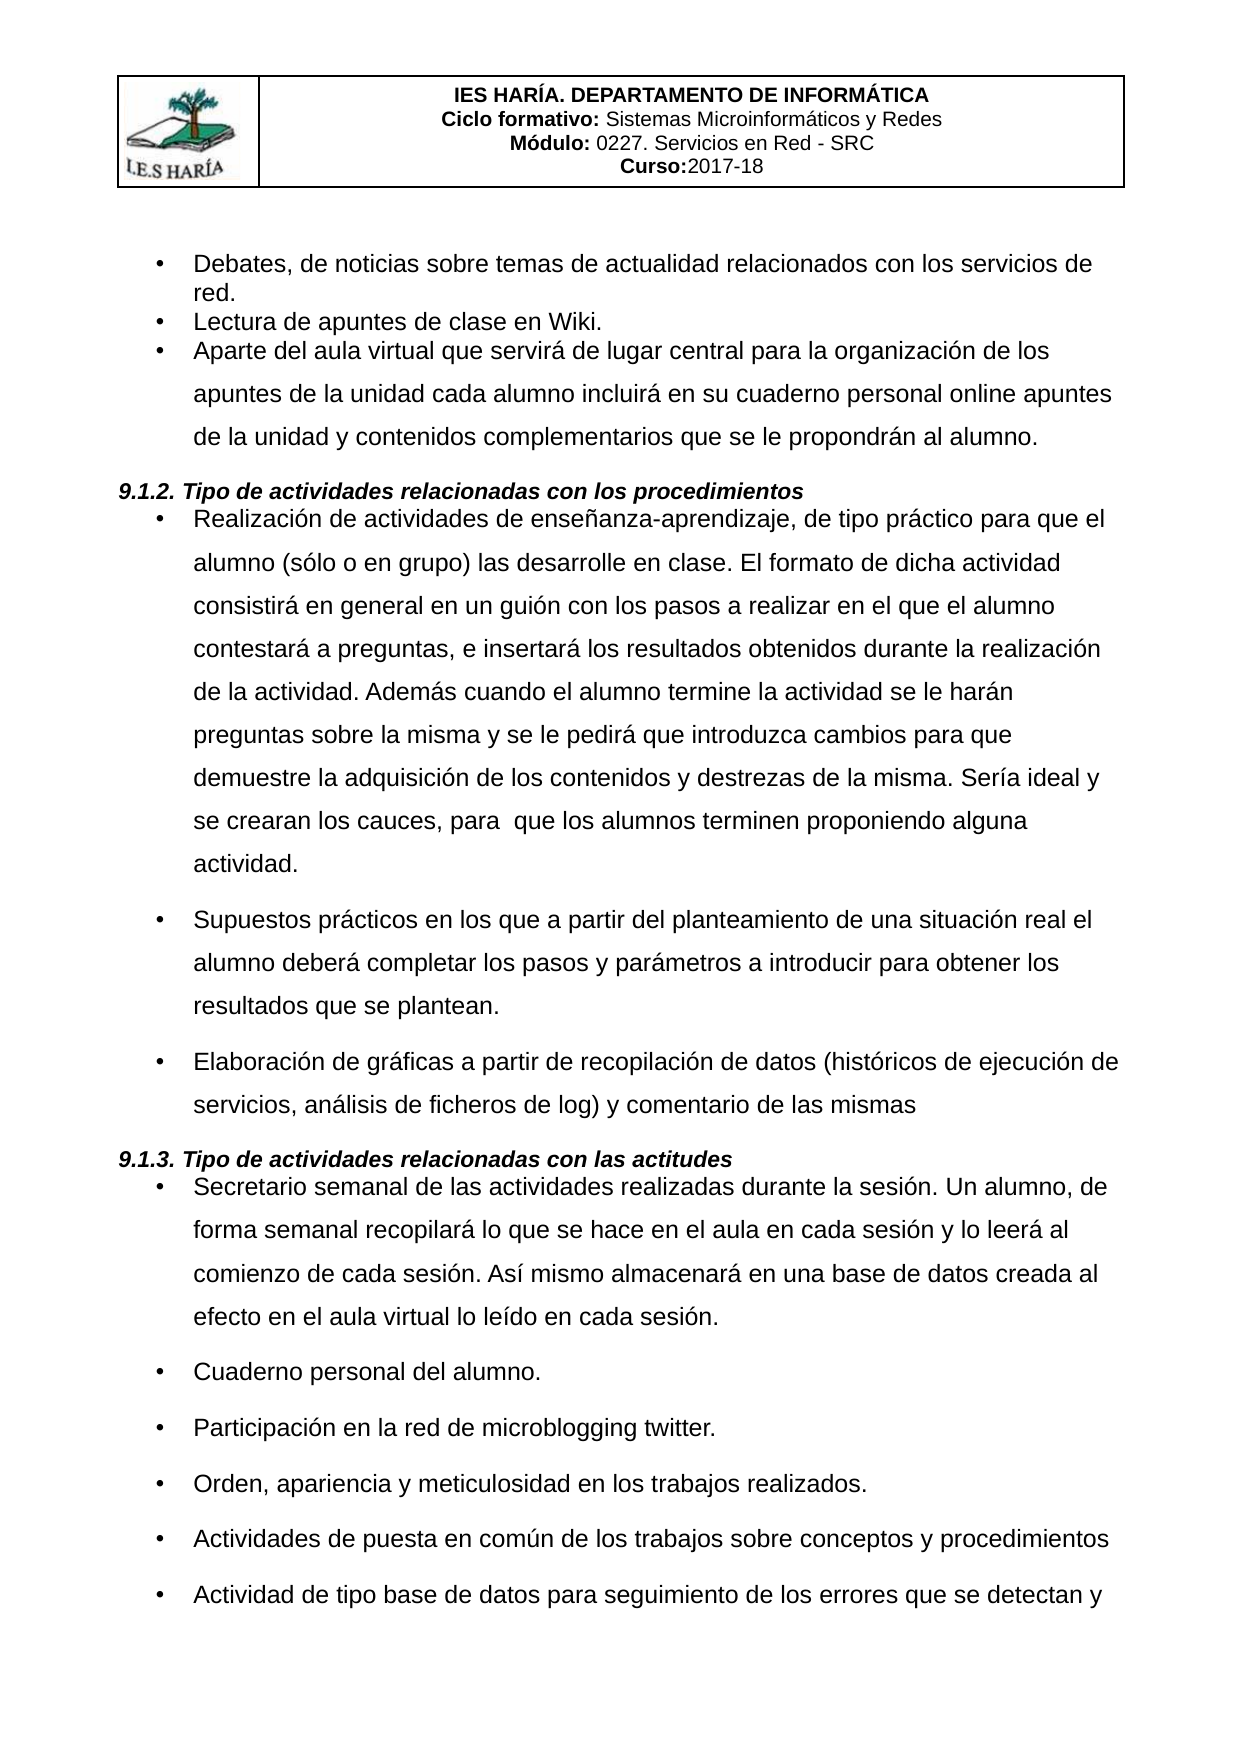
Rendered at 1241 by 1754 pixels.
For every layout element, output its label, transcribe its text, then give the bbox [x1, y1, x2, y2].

list Aparte del aula virtual que servirá de lugar central para la organización de los apuntes de la unidad cada alumno incluirá en su cuaderno personal online apuntes de la unidad y contenidos complementarios que se le propondrán al alumno. [156, 336, 1122, 451]
subtitle 9.1.2. Tipo de actividades relacionadas con los procedimientos [118, 478, 1122, 504]
list Secretario semanal de las actividades realizadas durante la sesión. Un alumno, de forma semanal recopilará lo que se hace en el aula en cada sesión y lo leerá al comienzo de cada sesión. Así mismo almacenará en una base de datos creada al efecto en el aula virtual lo leído en cada sesión. [156, 1172, 1122, 1330]
subtitle 9.1.3. Tipo de actividades relacionadas con las actitudes [118, 1146, 1122, 1172]
picture [123, 82, 241, 180]
list Debates, de noticias sobre temas de actualidad relacionados con los servicios de red. [156, 249, 1122, 307]
list Orden, apariencia y meticulosidad en los trabajos realizados. [156, 1469, 1122, 1498]
list Elaboración de gráficas a partir de recopilación de datos (históricos de ejecución de servicios, análisis de ficheros de log) y comentario de las mismas [156, 1047, 1122, 1119]
list Participación en la red de microblogging twitter. [156, 1413, 1122, 1442]
list Realización de actividades de enseñanza-aprendizaje, de tipo práctico para que el alumno (sólo o en grupo) las desarrolle en clase. El formato de dicha actividad consistirá en general en un guión con los pasos a realizar en el que el alumno contestará a preguntas, e insertará los resultados obtenidos durante la realización de la actividad. Además cuando el alumno termine la actividad se le harán preguntas sobre la misma y se le pedirá que introduzca cambios para que demuestre la adquisición de los contenidos y destrezas de la misma. Sería ideal y se crearan los cauces, para que los alumnos terminen proponiendo alguna actividad. [156, 504, 1122, 878]
list Supuestos prácticos en los que a partir del planteamiento de una situación real el alumno deberá completar los pasos y parámetros a introducir para obtener los resultados que se plantean. [156, 905, 1122, 1020]
list Cuaderno personal del alumno. [156, 1357, 1122, 1386]
list Actividades de puesta en común de los trabajos sobre conceptos y procedimientos [156, 1524, 1122, 1553]
list Actividad de tipo base de datos para seguimiento de los errores que se detectan y [156, 1580, 1122, 1609]
list Lectura de apuntes de clase en Wiki. [156, 307, 1122, 336]
